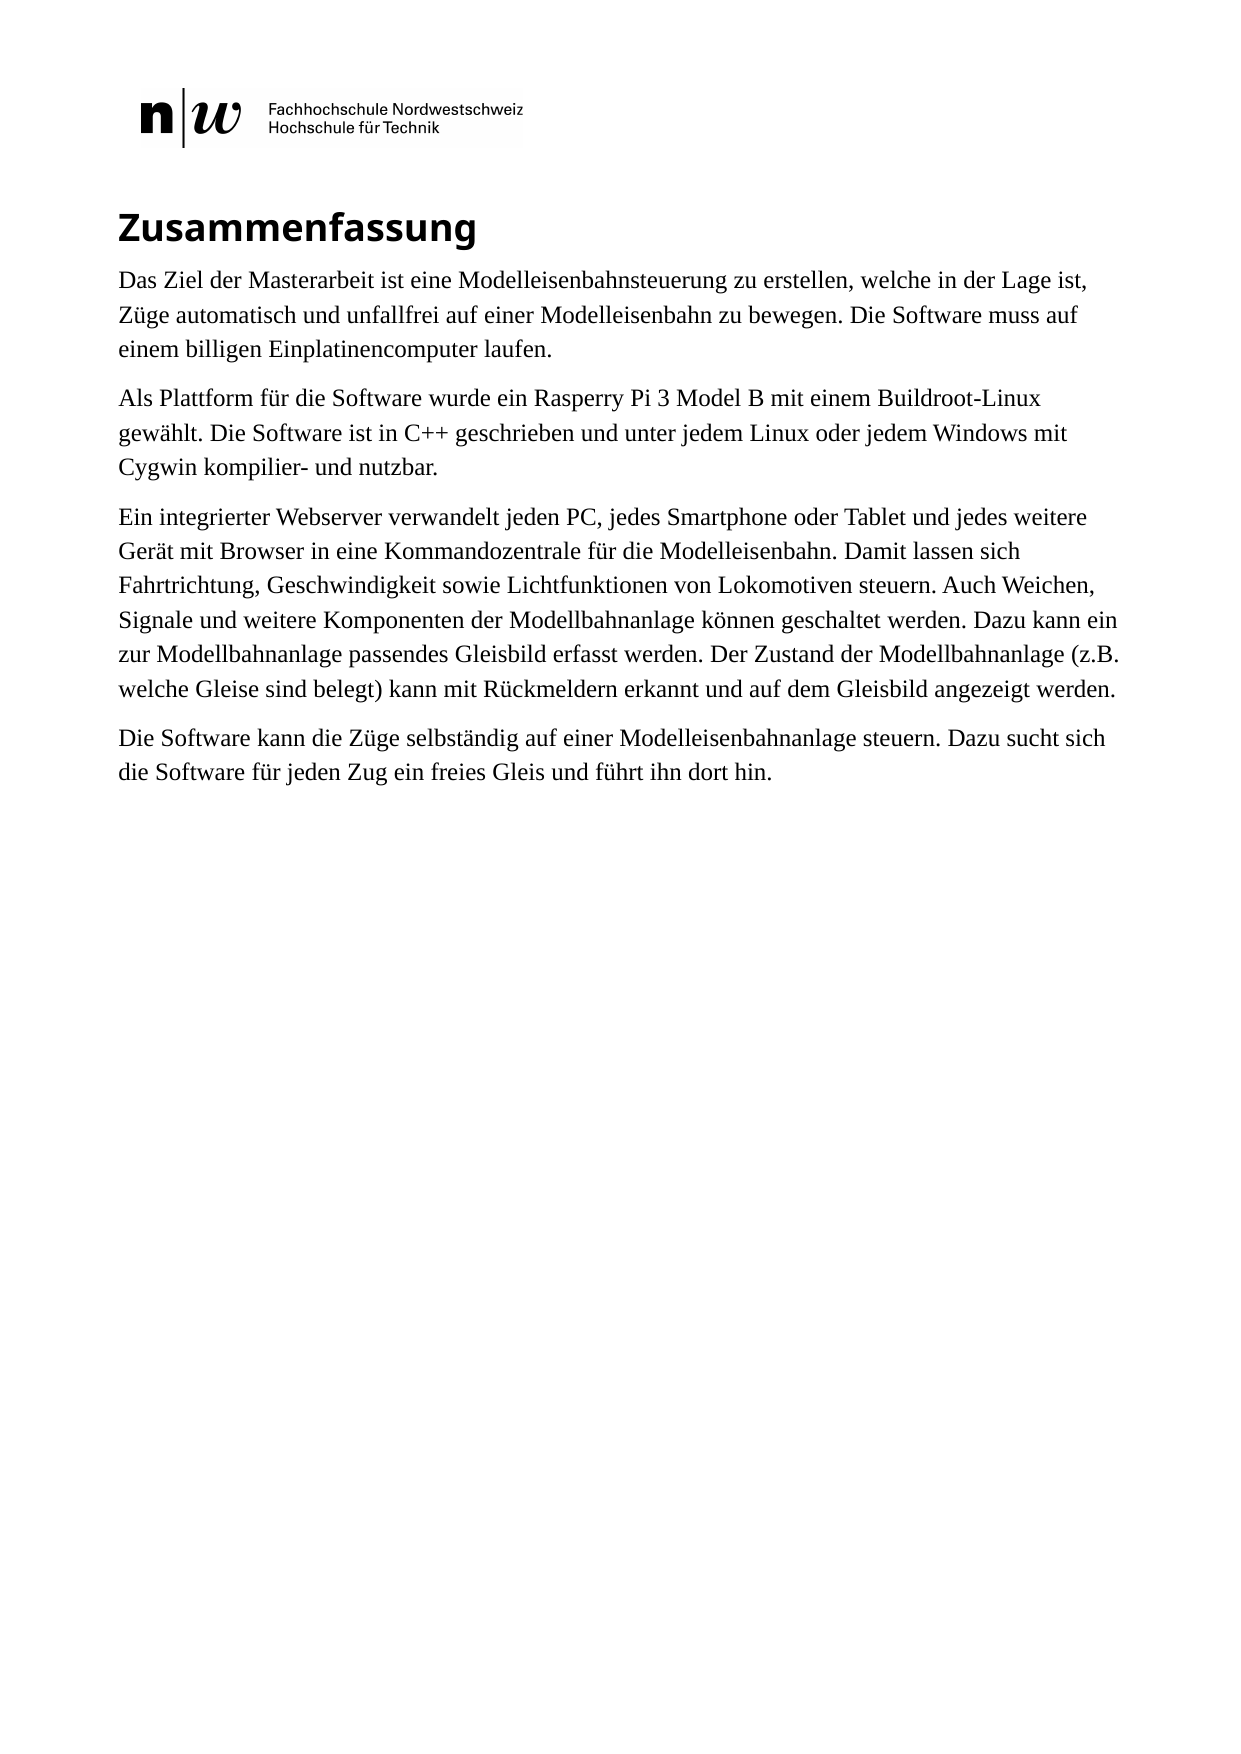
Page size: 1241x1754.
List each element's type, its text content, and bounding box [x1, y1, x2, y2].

text Das Ziel der Masterarbeit ist eine Modelleisenbahnsteuerung zu erstellen, welche in der Lage ist, Züge automatisch und unfallfrei auf einer Modelleisenbahn zu bewegen. Die Software muss auf einem billigen Einplatinencomputer laufen. [118, 266, 1122, 363]
text Als Plattform für die Software wurde ein Rasperry Pi 3 Model B mit einem Buildroot-Linux gewählt. Die Software ist in C++ geschrieben und unter jedem Linux oder jedem Windows mit Cygwin kompilier- und nutzbar. [118, 383, 1122, 481]
text Die Software kann die Züge selbständig auf einer Modelleisenbahnanlage steuern. Dazu sucht sich die Software für jeden Zug ein freies Gleis und führt ihn dort hin. [118, 723, 1122, 786]
subtitle Zusammenfassung [118, 201, 1122, 253]
text Ein integrierter Webserver verwandelt jeden PC, jedes Smartphone oder Tablet und jedes weitere Gerät mit Browser in eine Kommandozentrale für die Modelleisenbahn. Damit lassen sich Fahrtrichtung, Geschwindigkeit sowie Lichtfunktionen von Lokomotiven steuern. Auch Weichen, Signale und weitere Komponenten der Modellbahnanlage können geschaltet werden. Dazu kann ein zur Modellbahnanlage passendes Gleisbild erfasst werden. Der Zustand der Modellbahnanlage (z.B. welche Gleise sind belegt) kann mit Rückmeldern erkannt und auf dem Gleisbild angezeigt werden. [118, 502, 1122, 703]
picture [141, 88, 523, 148]
